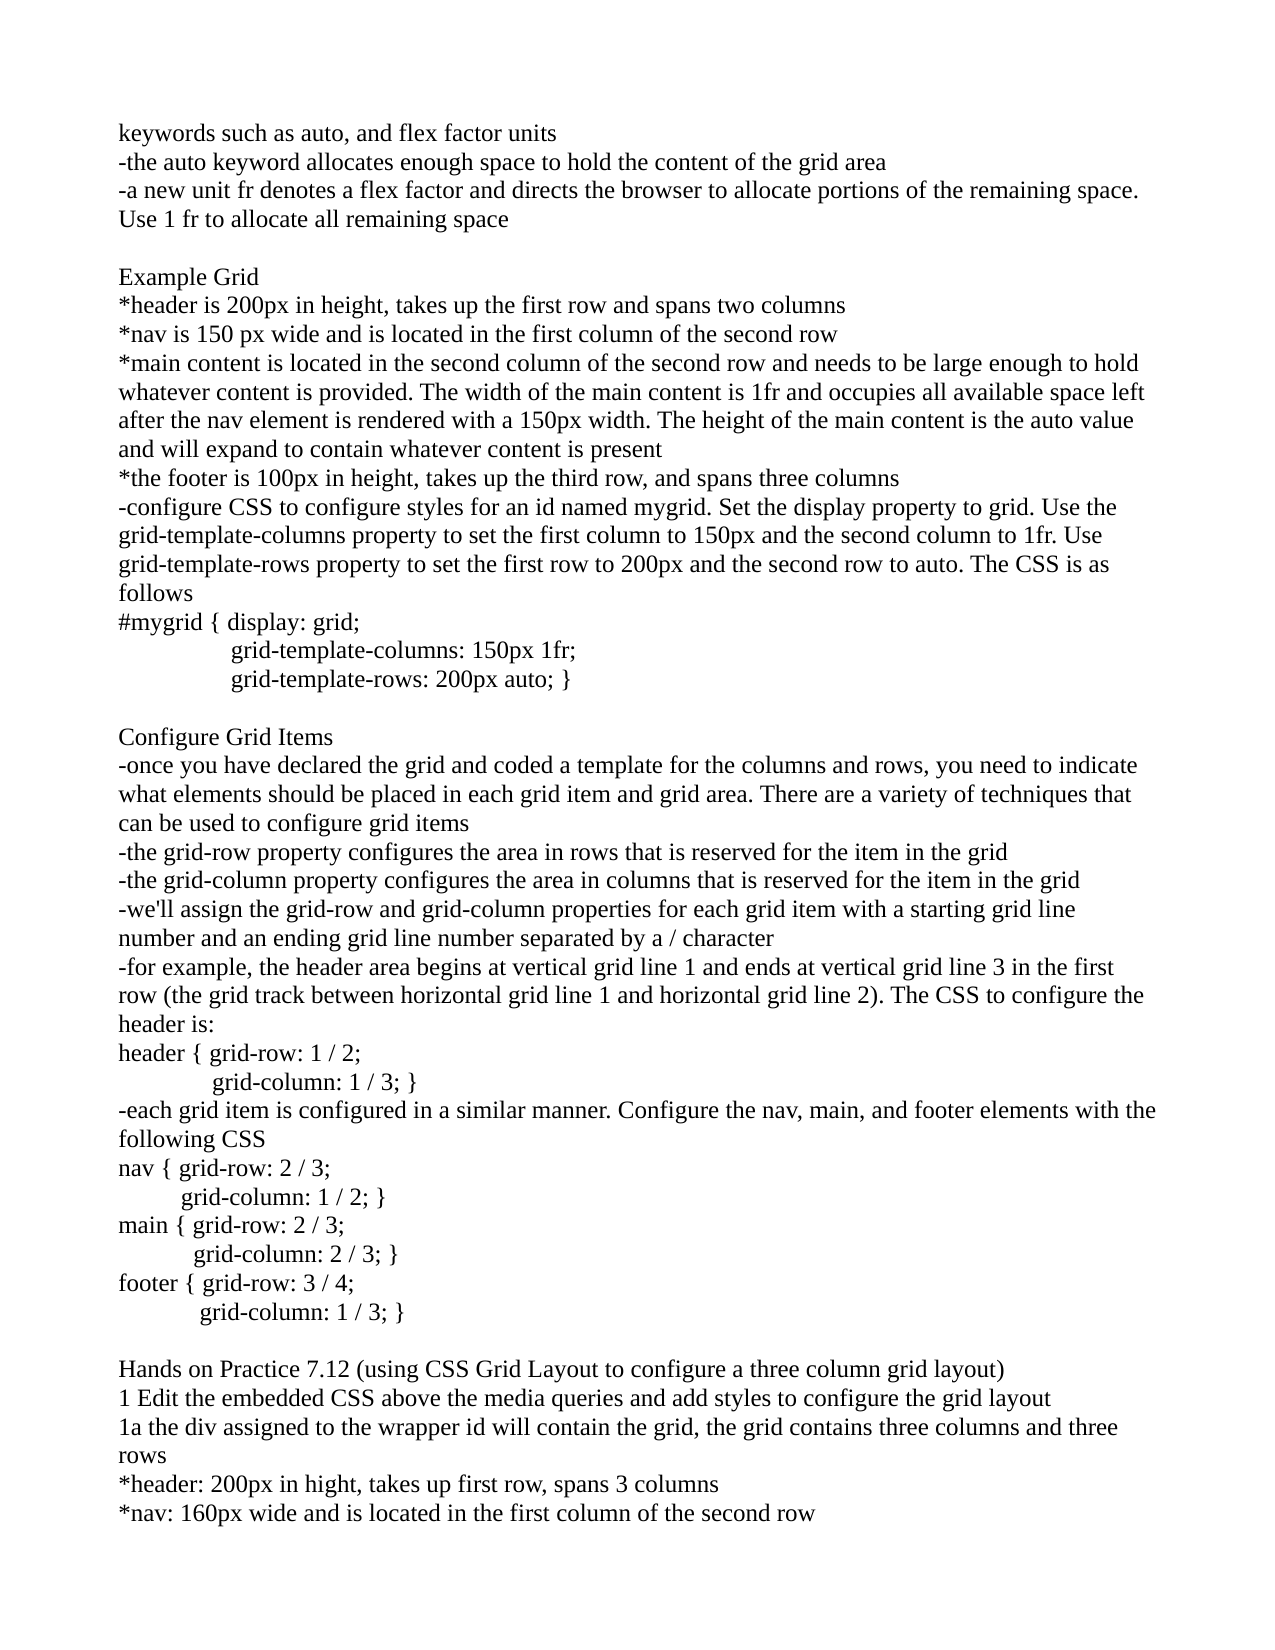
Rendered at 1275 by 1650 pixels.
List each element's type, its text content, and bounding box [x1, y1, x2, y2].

text -a new unit fr denotes a flex factor and directs the browser to allocate portions of the remaining space. Use 1 fr to allocate all remaining space [118, 176, 1157, 233]
text -each grid item is configured in a similar manner. Configure the nav, main, and footer elements with the following CSS [118, 1096, 1157, 1153]
text -the auto keyword allocates enough space to hold the content of the grid area [118, 147, 1157, 176]
text *the footer is 100px in height, takes up the third row, and spans three columns [118, 463, 1157, 492]
text grid-column: 1 / 3; } [118, 1297, 1157, 1326]
text grid-template-rows: 200px auto; } [118, 664, 1157, 693]
text *main content is located in the second column of the second row and needs to be large enough to hold whatever content is provided. The width of the main content is 1fr and occupies all available space left after the nav element is rendered with a 150px width. The height of the main content is the auto value and will expand to contain whatever content is present [118, 348, 1157, 463]
text -for example, the header area begins at vertical grid line 1 and ends at vertical grid line 3 in the first row (the grid track between horizontal grid line 1 and horizontal grid line 2). The CSS to configure the header is: [118, 952, 1157, 1038]
text keywords such as auto, and flex factor units [118, 118, 1157, 147]
text Hands on Practice 7.12 (using CSS Grid Layout to configure a three column grid layout) [118, 1354, 1157, 1383]
text main { grid-row: 2 / 3; [118, 1211, 1157, 1239]
text Configure Grid Items [118, 722, 1157, 751]
text -we'll assign the grid-row and grid-column properties for each grid item with a starting grid line number and an ending grid line number separated by a / character [118, 894, 1157, 952]
text #mygrid { display: grid; [118, 607, 1157, 636]
text *nav: 160px wide and is located in the first column of the second row [118, 1498, 1157, 1527]
text -the grid-column property configures the area in columns that is reserved for the item in the grid [118, 866, 1157, 894]
text grid-column: 1 / 3; } [118, 1067, 1157, 1096]
text grid-column: 2 / 3; } [118, 1239, 1157, 1268]
text grid-template-columns: 150px 1fr; [118, 636, 1157, 664]
text -configure CSS to configure styles for an id named mygrid. Set the display property to grid. Use the grid-template-columns property to set the first column to 150px and the second column to 1fr. Use grid-template-rows property to set the first row to 200px and the second row to auto. The CSS is as follows [118, 492, 1157, 607]
text grid-column: 1 / 2; } [118, 1182, 1157, 1211]
text footer { grid-row: 3 / 4; [118, 1268, 1157, 1297]
text Example Grid [118, 262, 1157, 291]
text header { grid-row: 1 / 2; [118, 1038, 1157, 1067]
text nav { grid-row: 2 / 3; [118, 1153, 1157, 1182]
text -once you have declared the grid and coded a template for the columns and rows, you need to indicate what elements should be placed in each grid item and grid area. There are a variety of techniques that can be used to configure grid items [118, 751, 1157, 837]
text *nav is 150 px wide and is located in the first column of the second row [118, 319, 1157, 348]
text 1a the div assigned to the wrapper id will contain the grid, the grid contains three columns and three rows [118, 1412, 1157, 1469]
text 1 Edit the embedded CSS above the media queries and add styles to configure the grid layout [118, 1383, 1157, 1412]
text -the grid-row property configures the area in rows that is reserved for the item in the grid [118, 837, 1157, 866]
text *header is 200px in height, takes up the first row and spans two columns [118, 291, 1157, 319]
text *header: 200px in hight, takes up first row, spans 3 columns [118, 1469, 1157, 1498]
